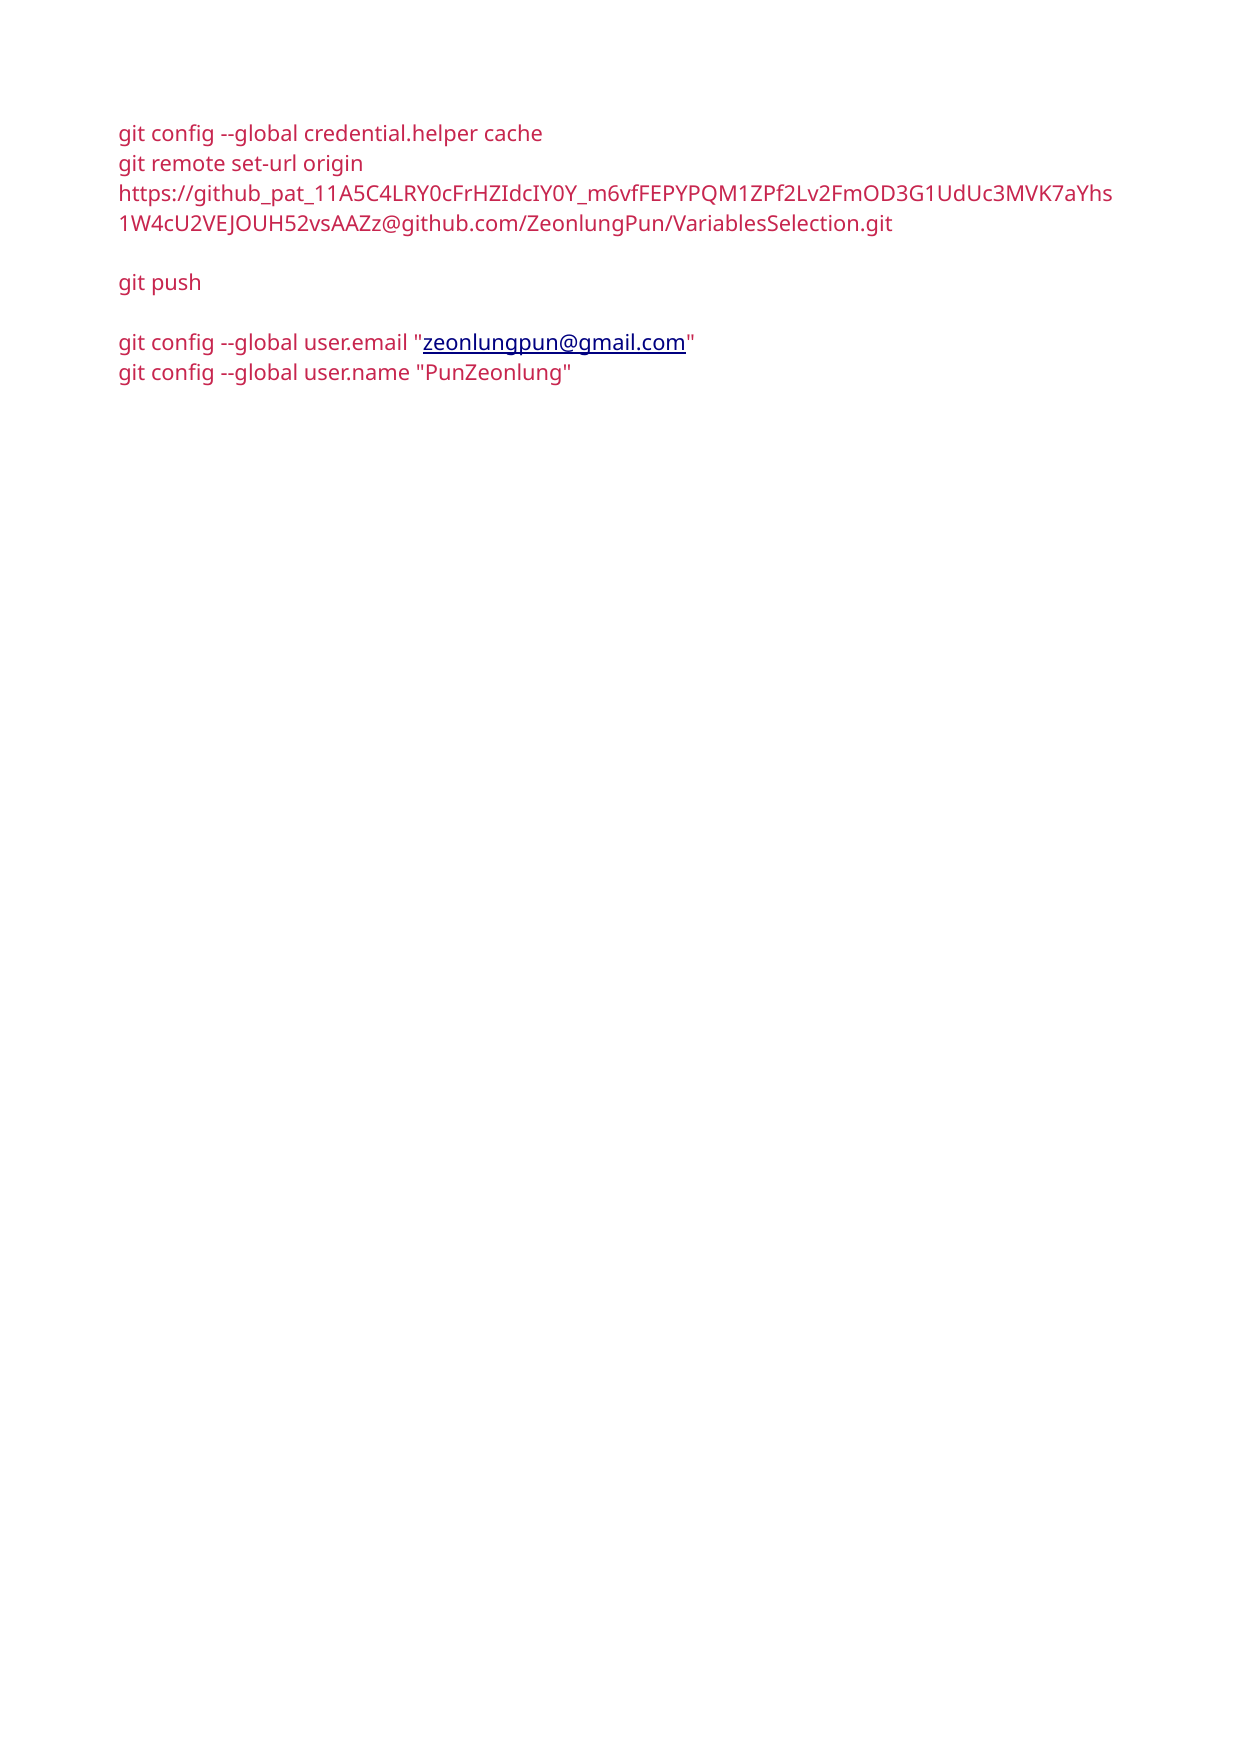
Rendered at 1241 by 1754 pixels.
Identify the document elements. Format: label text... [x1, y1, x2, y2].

text git remote set-url origin https://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@github.com/ZeonlungPun/VariablesSelection.git [118, 148, 1122, 237]
text git config --global user.email "zeonlungpun@gmail.com" [118, 327, 1122, 356]
text git push [118, 267, 1122, 297]
text git config --global user.name "PunZeonlung" [118, 356, 1122, 386]
text git config --global credential.helper cache [118, 118, 1122, 148]
